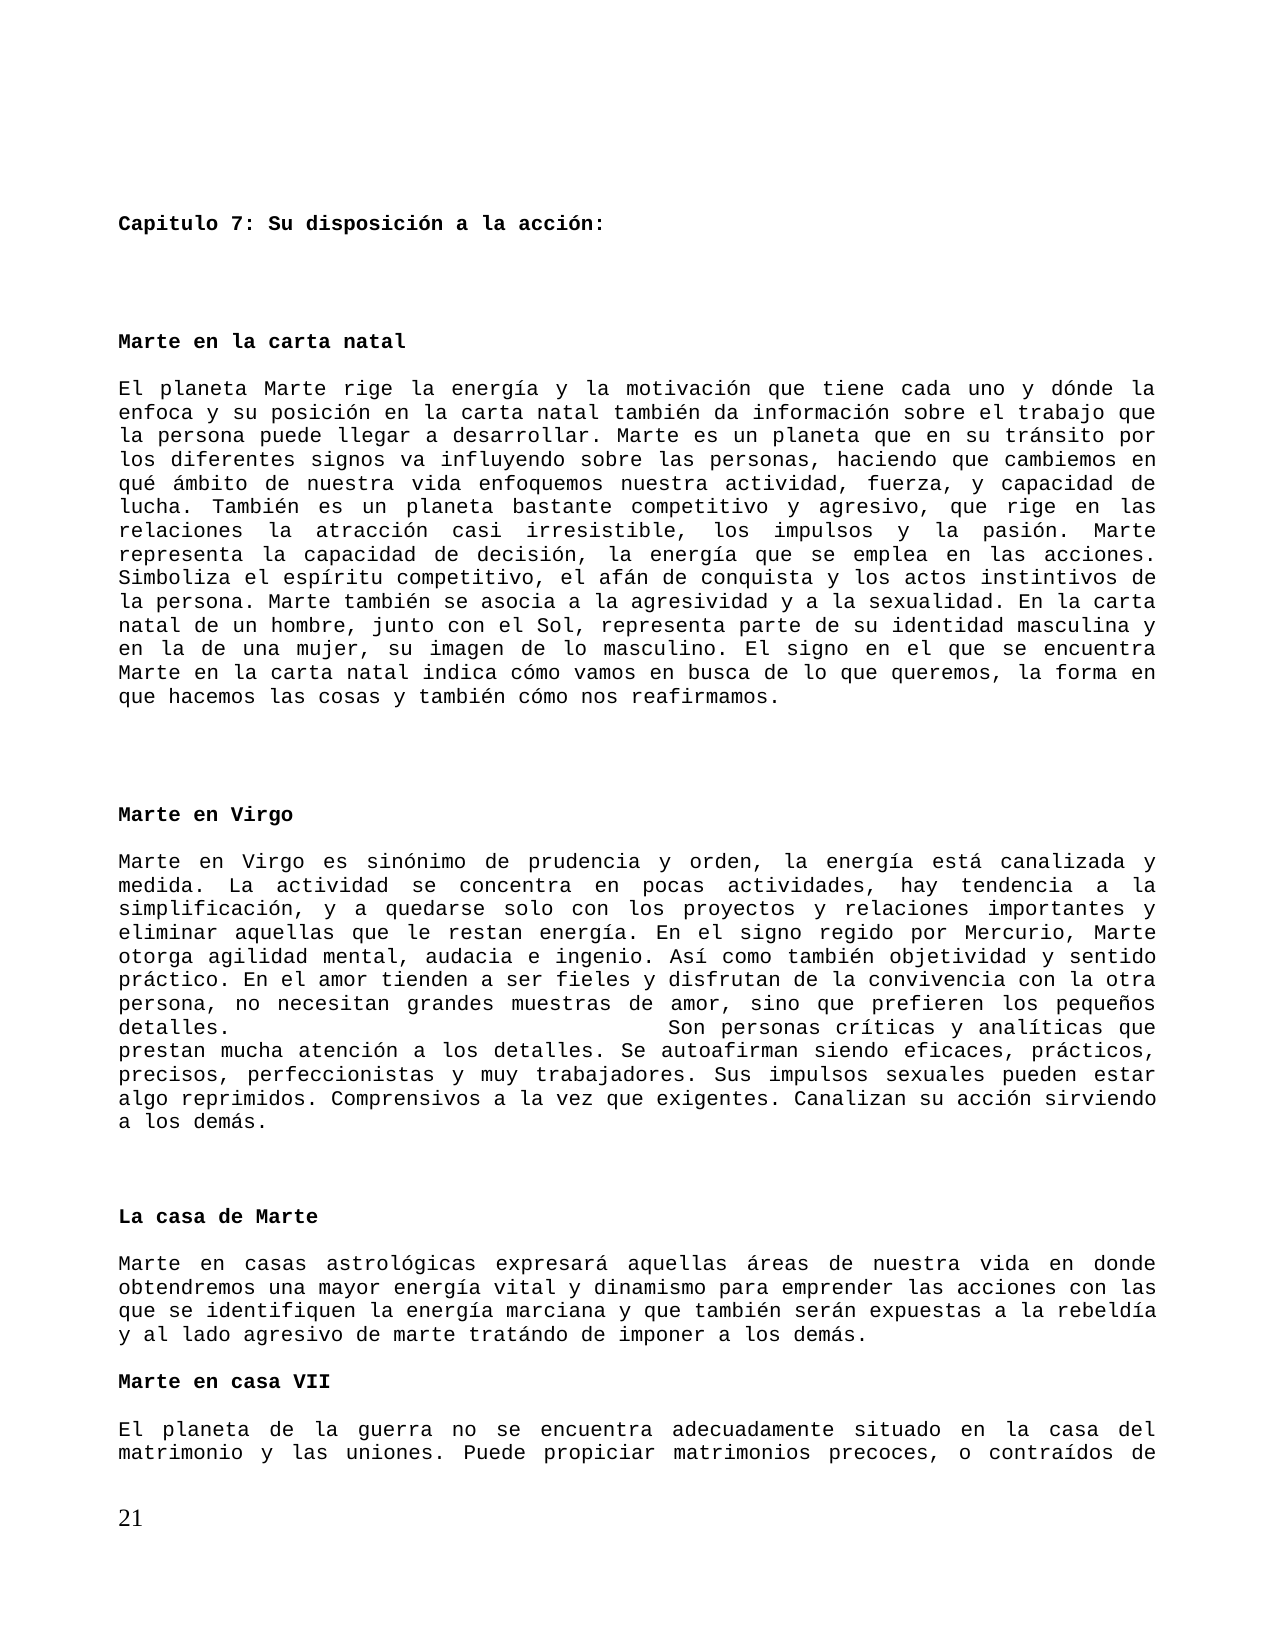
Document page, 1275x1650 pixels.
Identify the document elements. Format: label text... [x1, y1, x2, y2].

text Marte en la carta natal [118, 331, 1157, 354]
text Marte en Virgo es sinónimo de prudencia y orden, la energía está canalizada y medida. La actividad se concentra en pocas actividades, hay tendencia a la simplificación, y a quedarse solo con los proyectos y relaciones importantes y eliminar aquellas que le restan energía. En el signo regido por Mercurio, Marte otorga agilidad mental, audacia e ingenio. Así como también objetividad y sentido práctico. En el amor tienden a ser fieles y disfrutan de la convivencia con la otra persona, no necesitan grandes muestras de amor, sino que prefieren los pequeños detalles. Son personas críticas y analíticas que prestan mucha atención a los detalles. Se autoafirman siendo eficaces, prácticos, precisos, perfeccionistas y muy trabajadores. Sus impulsos sexuales pueden estar algo reprimidos. Comprensivos a la vez que exigentes. Canalizan su acción sirviendo a los demás. [118, 851, 1157, 1135]
text Marte en Virgo [118, 804, 1157, 827]
text La casa de Marte [118, 1206, 1157, 1229]
text Capitulo 7: Su disposición a la acción: [118, 213, 1157, 236]
text Marte en casa VII [118, 1371, 1157, 1395]
text Marte en casas astrológicas expresará aquellas áreas de nuestra vida en donde obtendremos una mayor energía vital y dinamismo para emprender las acciones con las que se identifiquen la energía marciana y que también serán expuestas a la rebeldía y al lado agresivo de marte tratándo de imponer a los demás. [118, 1253, 1157, 1348]
text El planeta Marte rige la energía y la motivación que tiene cada uno y dónde la enfoca y su posición en la carta natal también da información sobre el trabajo que la persona puede llegar a desarrollar. Marte es un planeta que en su tránsito por los diferentes signos va influyendo sobre las personas, haciendo que cambiemos en qué ámbito de nuestra vida enfoquemos nuestra actividad, fuerza, y capacidad de lucha. También es un planeta bastante competitivo y agresivo, que rige en las relaciones la atracción casi irresistible, los impulsos y la pasión. Marte representa la capacidad de decisión, la energía que se emplea en las acciones. Simboliza el espíritu competitivo, el afán de conquista y los actos instintivos de la persona. Marte también se asocia a la agresividad y a la sexualidad. En la carta natal de un hombre, junto con el Sol, representa parte de su identidad masculina y en la de una mujer, su imagen de lo masculino. El signo en el que se encuentra Marte en la carta natal indica cómo vamos en busca de lo que queremos, la forma en que hacemos las cosas y también cómo nos reafirmamos. [118, 378, 1157, 709]
text El planeta de la guerra no se encuentra adecuadamente situado en la casa del matrimonio y las uniones. Puede propiciar matrimonios precoces, o contraídos de [118, 1419, 1157, 1466]
